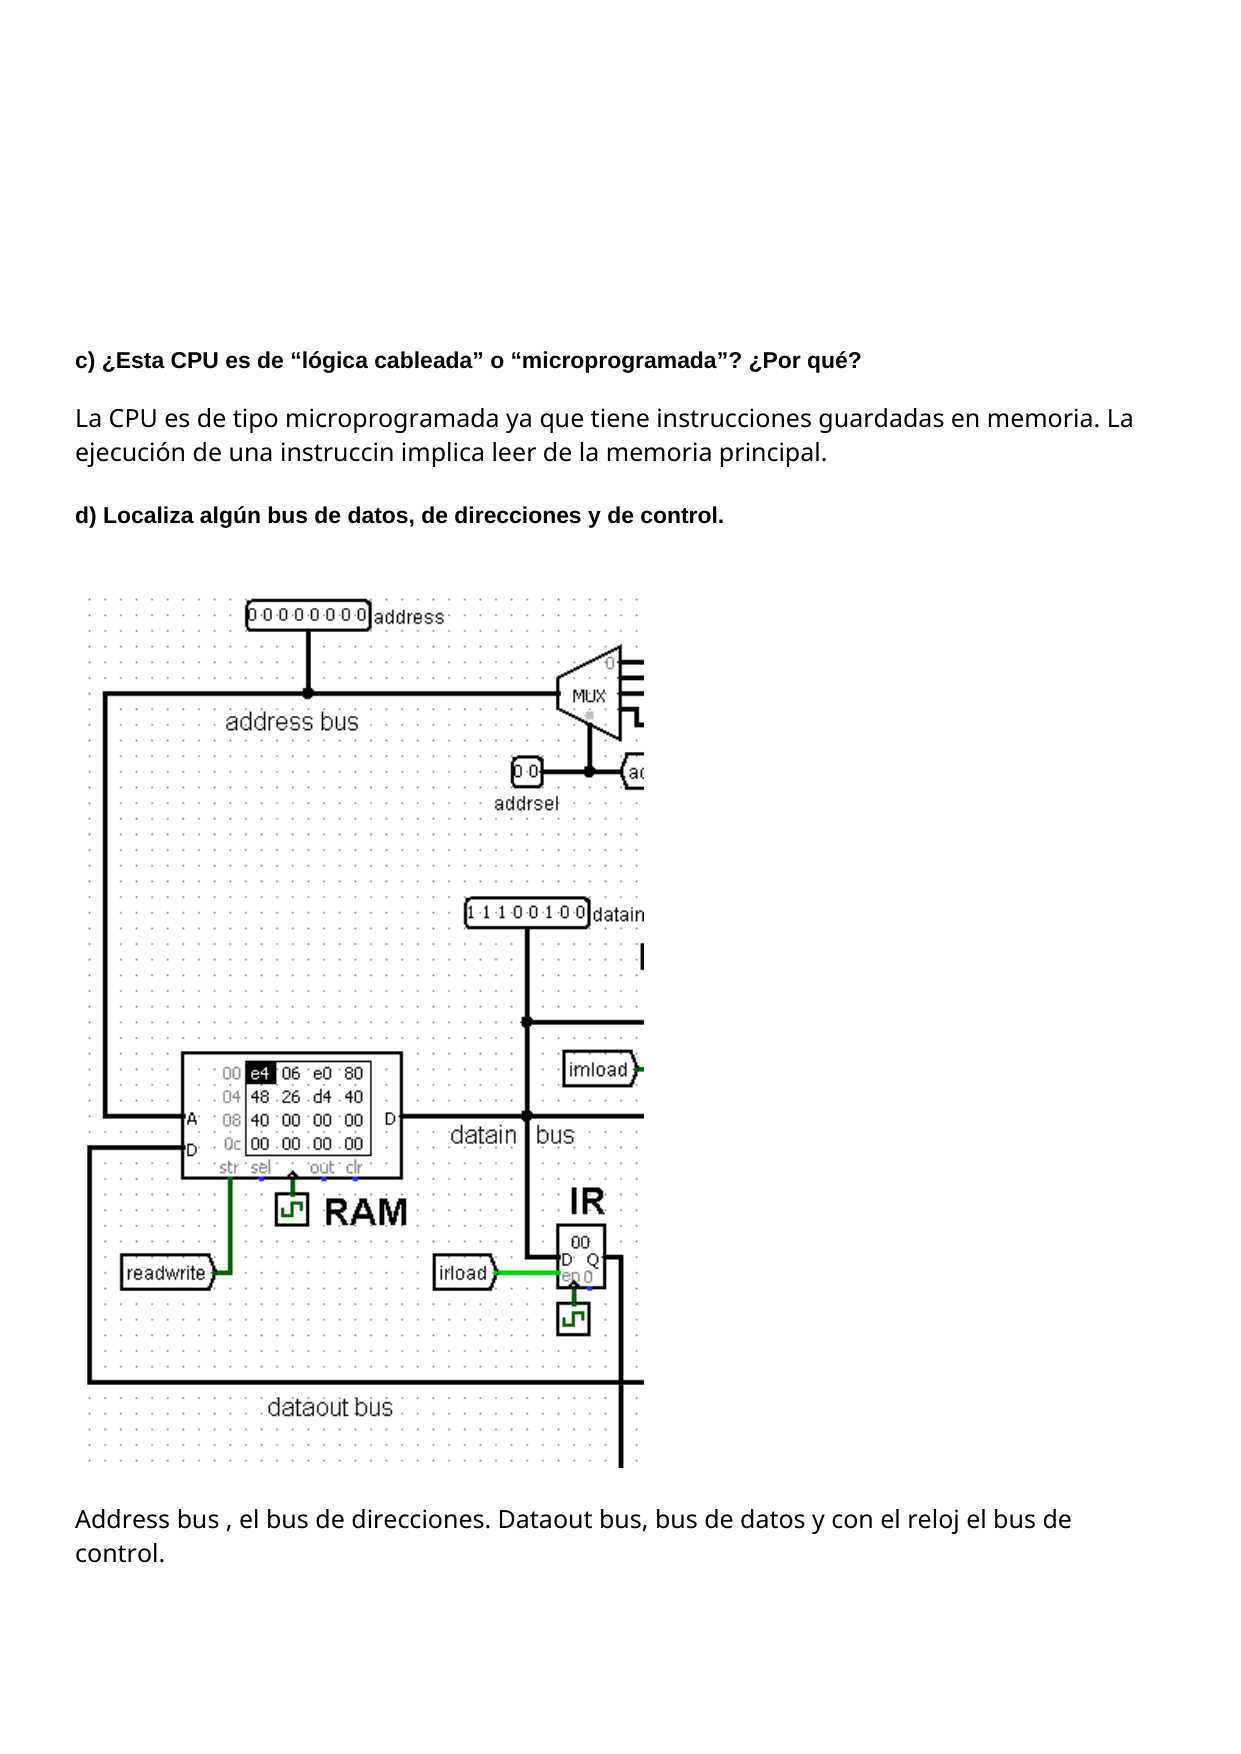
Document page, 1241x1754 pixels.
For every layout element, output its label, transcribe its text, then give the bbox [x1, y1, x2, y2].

text La CPU es de tipo microprogramada ya que tiene instrucciones guardadas en memoria. La ejecución de una instruccin implica leer de la memoria principal. [75, 400, 1165, 468]
text Address bus , el bus de direcciones. Dataout bus, bus de datos y con el reloj el bus de control. [75, 1501, 1165, 1569]
text c) ¿Esta CPU es de “lógica cableada” o “microprogramada”? ¿Por qué? [75, 347, 1165, 374]
text d) Localiza algún bus de datos, de direcciones y de control. [75, 502, 1165, 529]
